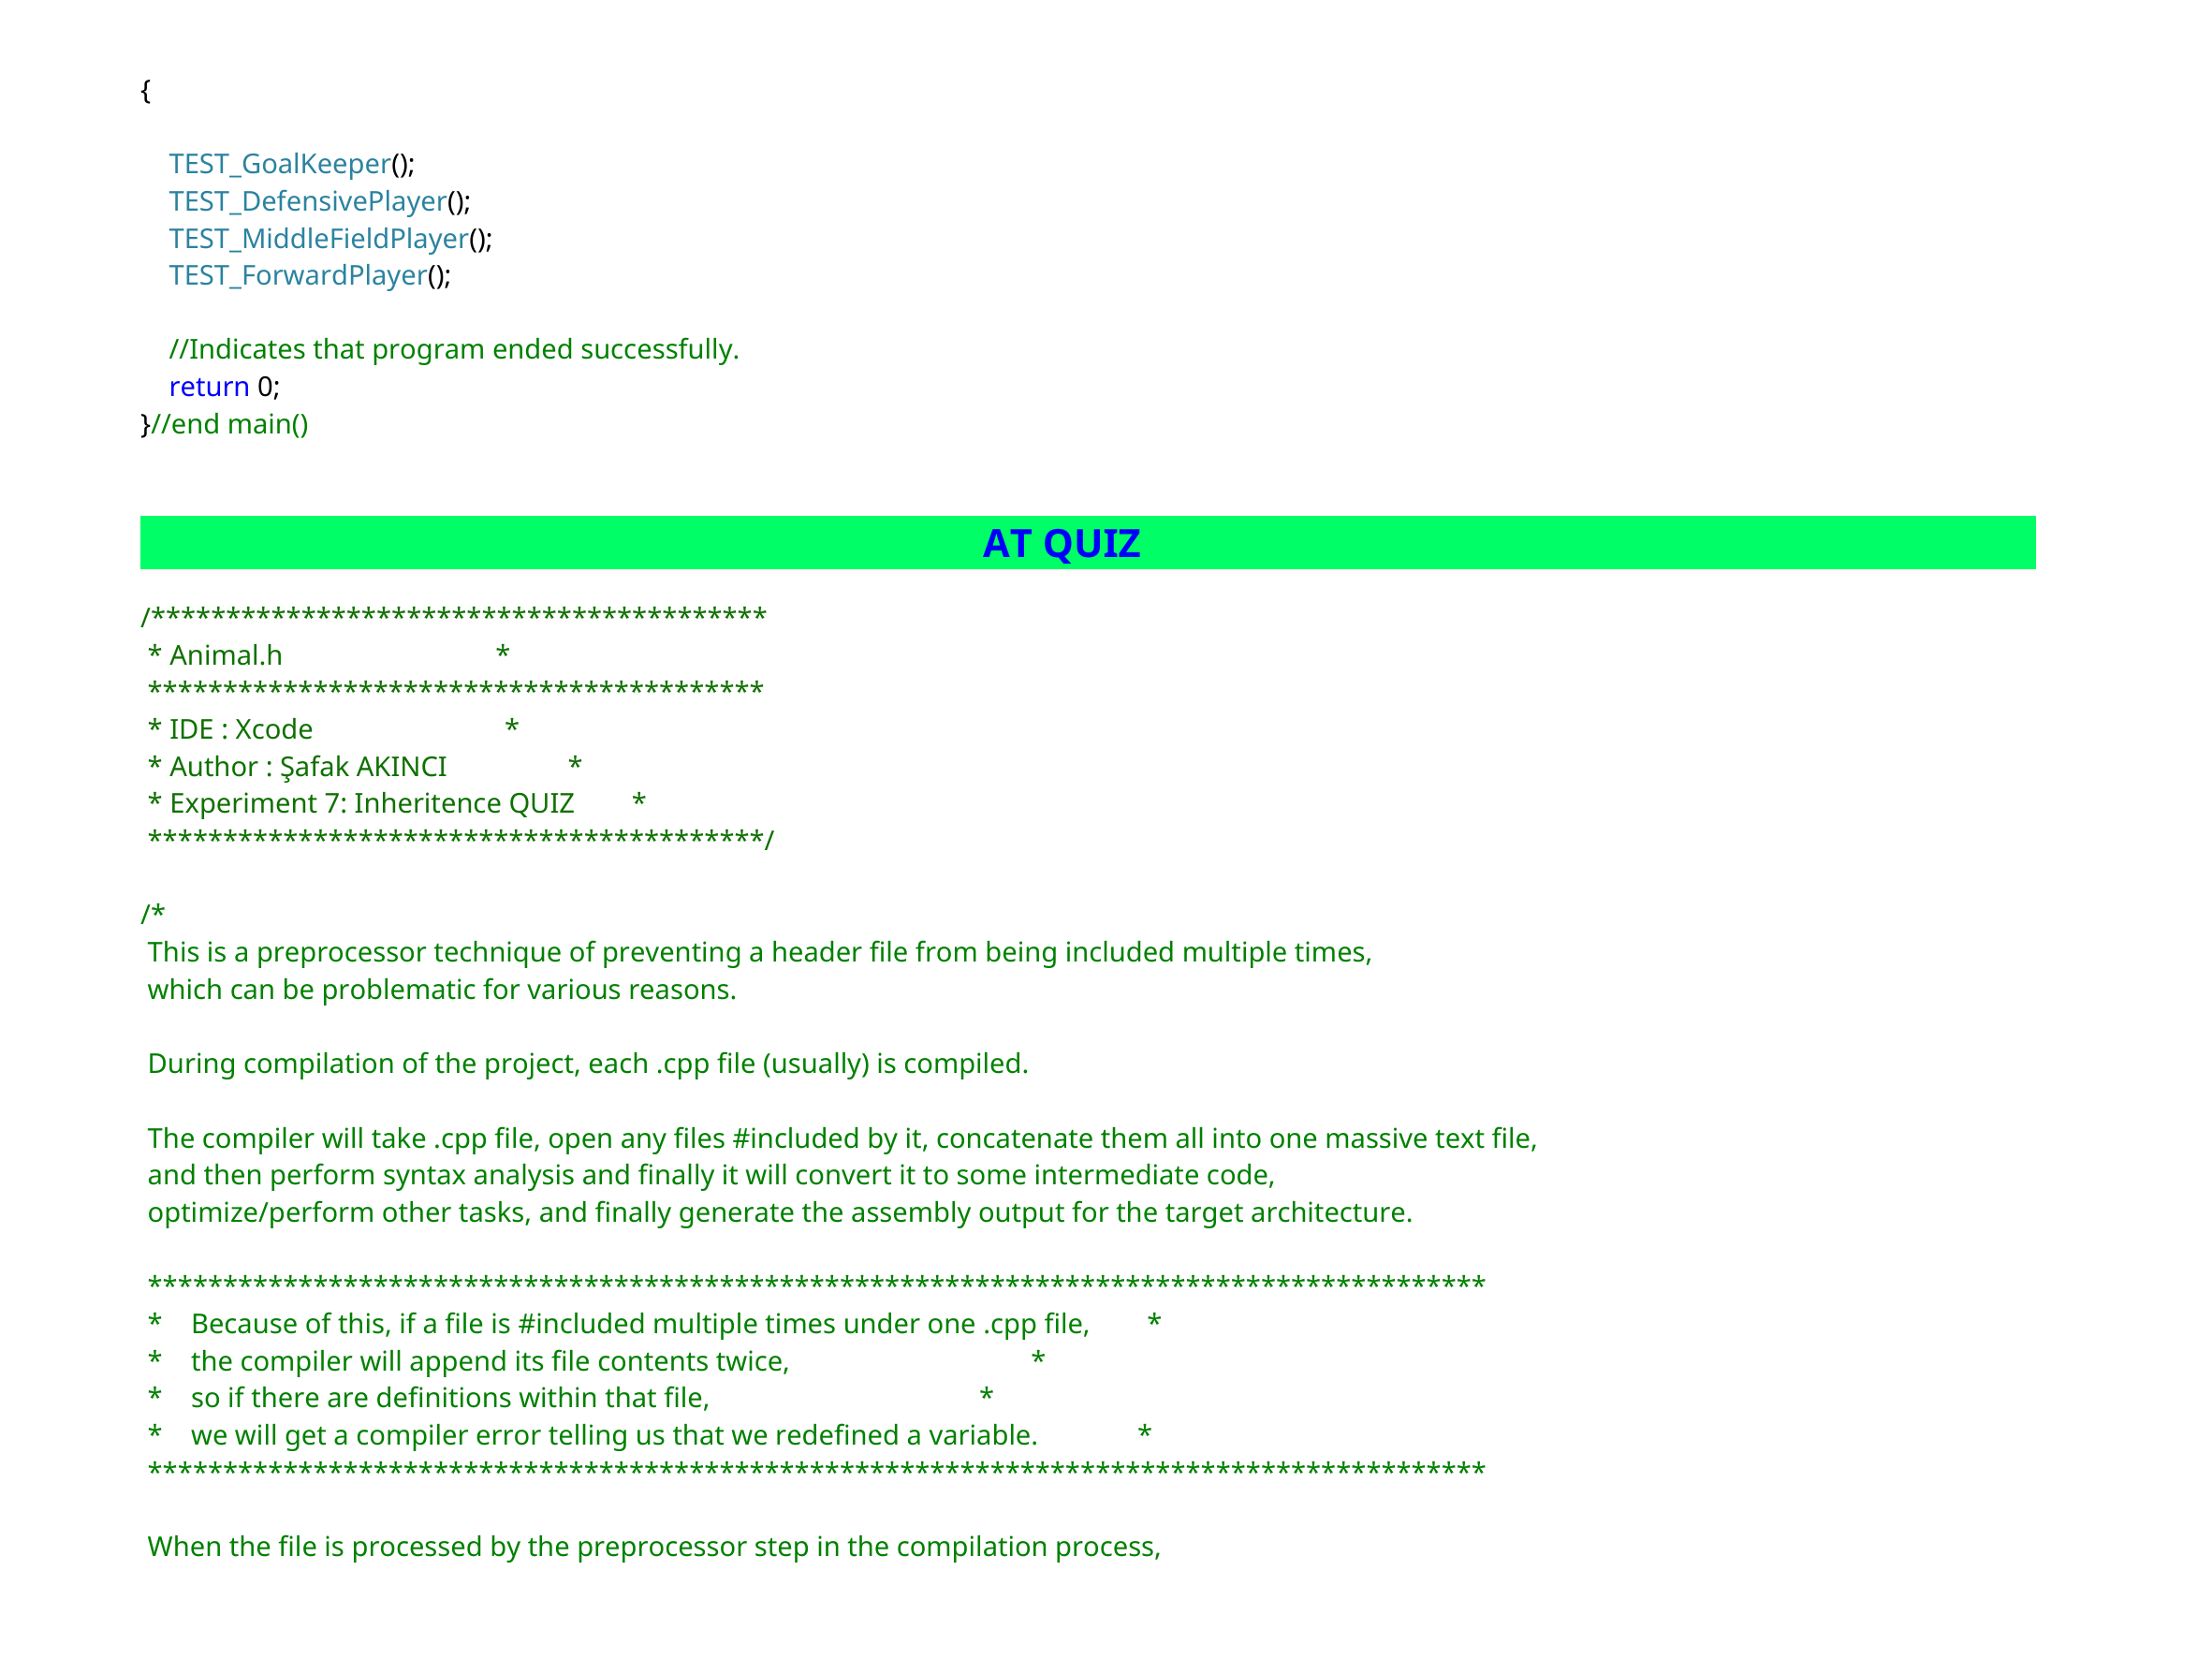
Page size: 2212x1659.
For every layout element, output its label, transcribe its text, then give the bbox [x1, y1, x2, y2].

text * Because of this, if a file is #included multiple times under one .cpp file, * [140, 1304, 2071, 1342]
text * Animal.h * [140, 636, 2071, 673]
text This is a preprocessor technique of preventing a header file from being included multiple times, [140, 932, 2071, 970]
text }//end main() [140, 404, 2071, 442]
text * Author : Şafak AKINCI * [140, 747, 2071, 785]
text which can be problematic for various reasons. [140, 970, 2071, 1007]
text *****************************************/ [140, 821, 2071, 859]
text * IDE : Xcode * [140, 710, 2071, 747]
text TEST_ForwardPlayer(); [140, 256, 2071, 293]
text During compilation of the project, each .cpp file (usually) is compiled. [140, 1045, 2071, 1081]
text The compiler will take .cpp file, open any files #included by it, concatenate them all into one massive text file, [140, 1119, 2071, 1155]
text TEST_GoalKeeper(); [140, 144, 2071, 182]
text optimize/perform other tasks, and finally generate the assembly output for the target architecture. [140, 1193, 2071, 1230]
text * so if there are definitions within that file, * [140, 1379, 2071, 1416]
text return 0; [140, 367, 2071, 404]
text { [140, 70, 2071, 108]
text ***************************************************************************************** [140, 1453, 2071, 1490]
text * we will get a compiler error telling us that we redefined a variable. * [140, 1416, 2071, 1453]
text * the compiler will append its file contents twice, * [140, 1342, 2071, 1379]
text /* [140, 896, 2071, 932]
text TEST_MiddleFieldPlayer(); [140, 219, 2071, 256]
text TEST_DefensivePlayer(); [140, 182, 2071, 219]
text * Experiment 7: Inheritence QUIZ * [140, 785, 2071, 821]
text //Indicates that program ended successfully. [140, 330, 2071, 367]
text ***************************************** [140, 673, 2071, 710]
text ***************************************************************************************** [140, 1268, 2071, 1304]
text and then perform syntax analysis and finally it will convert it to some intermediate code, [140, 1155, 2071, 1193]
text AT QUIZ [140, 516, 2071, 569]
text /***************************************** [140, 598, 2071, 636]
text When the file is processed by the preprocessor step in the compilation process, [140, 1527, 2071, 1564]
